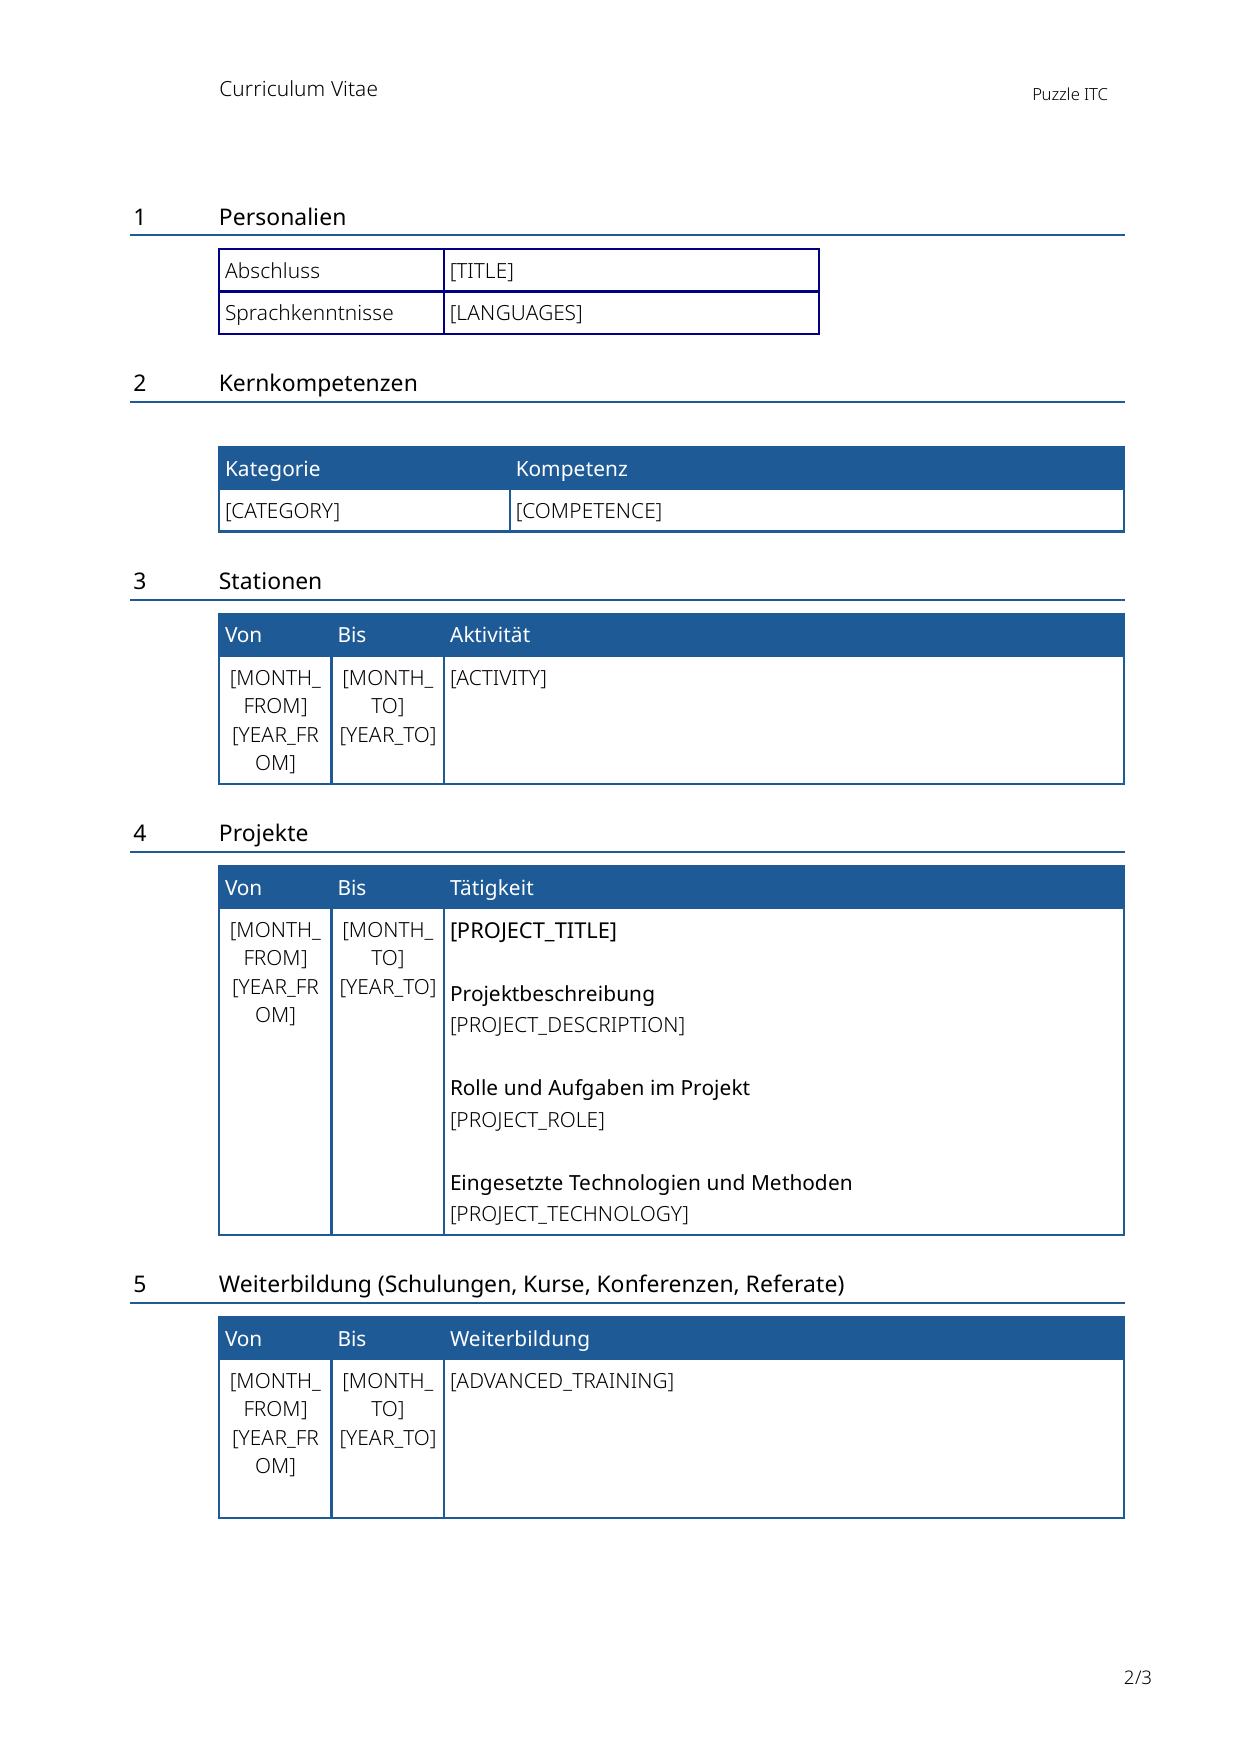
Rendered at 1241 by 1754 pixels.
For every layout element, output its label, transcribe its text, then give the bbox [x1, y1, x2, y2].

table_header Von [220, 867, 330, 907]
subtitle Projekte [130, 814, 1125, 851]
subtitle Personalien [130, 197, 1125, 234]
table_header [TITLE] [445, 250, 818, 290]
table_header Von [220, 615, 330, 655]
table_cell [PROJECT_TITLE] Projektbeschreibung [PROJECT_DESCRIPTION] Rolle und Aufgaben im Projekt [PROJECT_ROLE] Eingesetzte Technologien und Methoden [PROJECT_TECHNOLOGY] [445, 909, 1123, 1233]
table_cell Sprachkenntnisse [220, 293, 443, 332]
table_header Tätigkeit [445, 867, 1123, 907]
table_header Weiterbildung [445, 1318, 1123, 1358]
subtitle Kernkompetenzen [130, 364, 1125, 401]
table_cell [MONTH_FROM][YEAR_FROM] [220, 657, 330, 782]
table_cell [MONTH_FROM][YEAR_FROM] [220, 909, 330, 1233]
table_header Aktivität [445, 615, 1123, 655]
table_cell [MONTH_TO][YEAR_TO] [333, 909, 443, 1233]
table_cell [ACTIVITY] [445, 657, 1123, 782]
table_header Bis [333, 867, 443, 907]
table_cell [ADVANCED_TRAINING] [445, 1360, 1123, 1517]
subtitle Stationen [130, 562, 1125, 599]
table_cell [LANGUAGES] [445, 293, 818, 332]
table_header Bis [333, 615, 443, 655]
subtitle Weiterbildung (Schulungen, Kurse, Konferenzen, Referate) [130, 1265, 1125, 1302]
table_cell [MONTH_FROM][YEAR_FROM] [220, 1360, 330, 1517]
table_cell [MONTH_TO][YEAR_TO] [333, 1360, 443, 1517]
table_header Abschluss [220, 250, 443, 290]
table_header Kategorie [220, 448, 509, 488]
table_header Bis [333, 1318, 443, 1358]
table_cell [MONTH_TO][YEAR_TO] [333, 657, 443, 782]
table_cell [CATEGORY] [220, 490, 509, 530]
table_header Kompetenz [511, 448, 1123, 488]
table_header Von [220, 1318, 330, 1358]
table_cell [COMPETENCE] [511, 490, 1123, 530]
